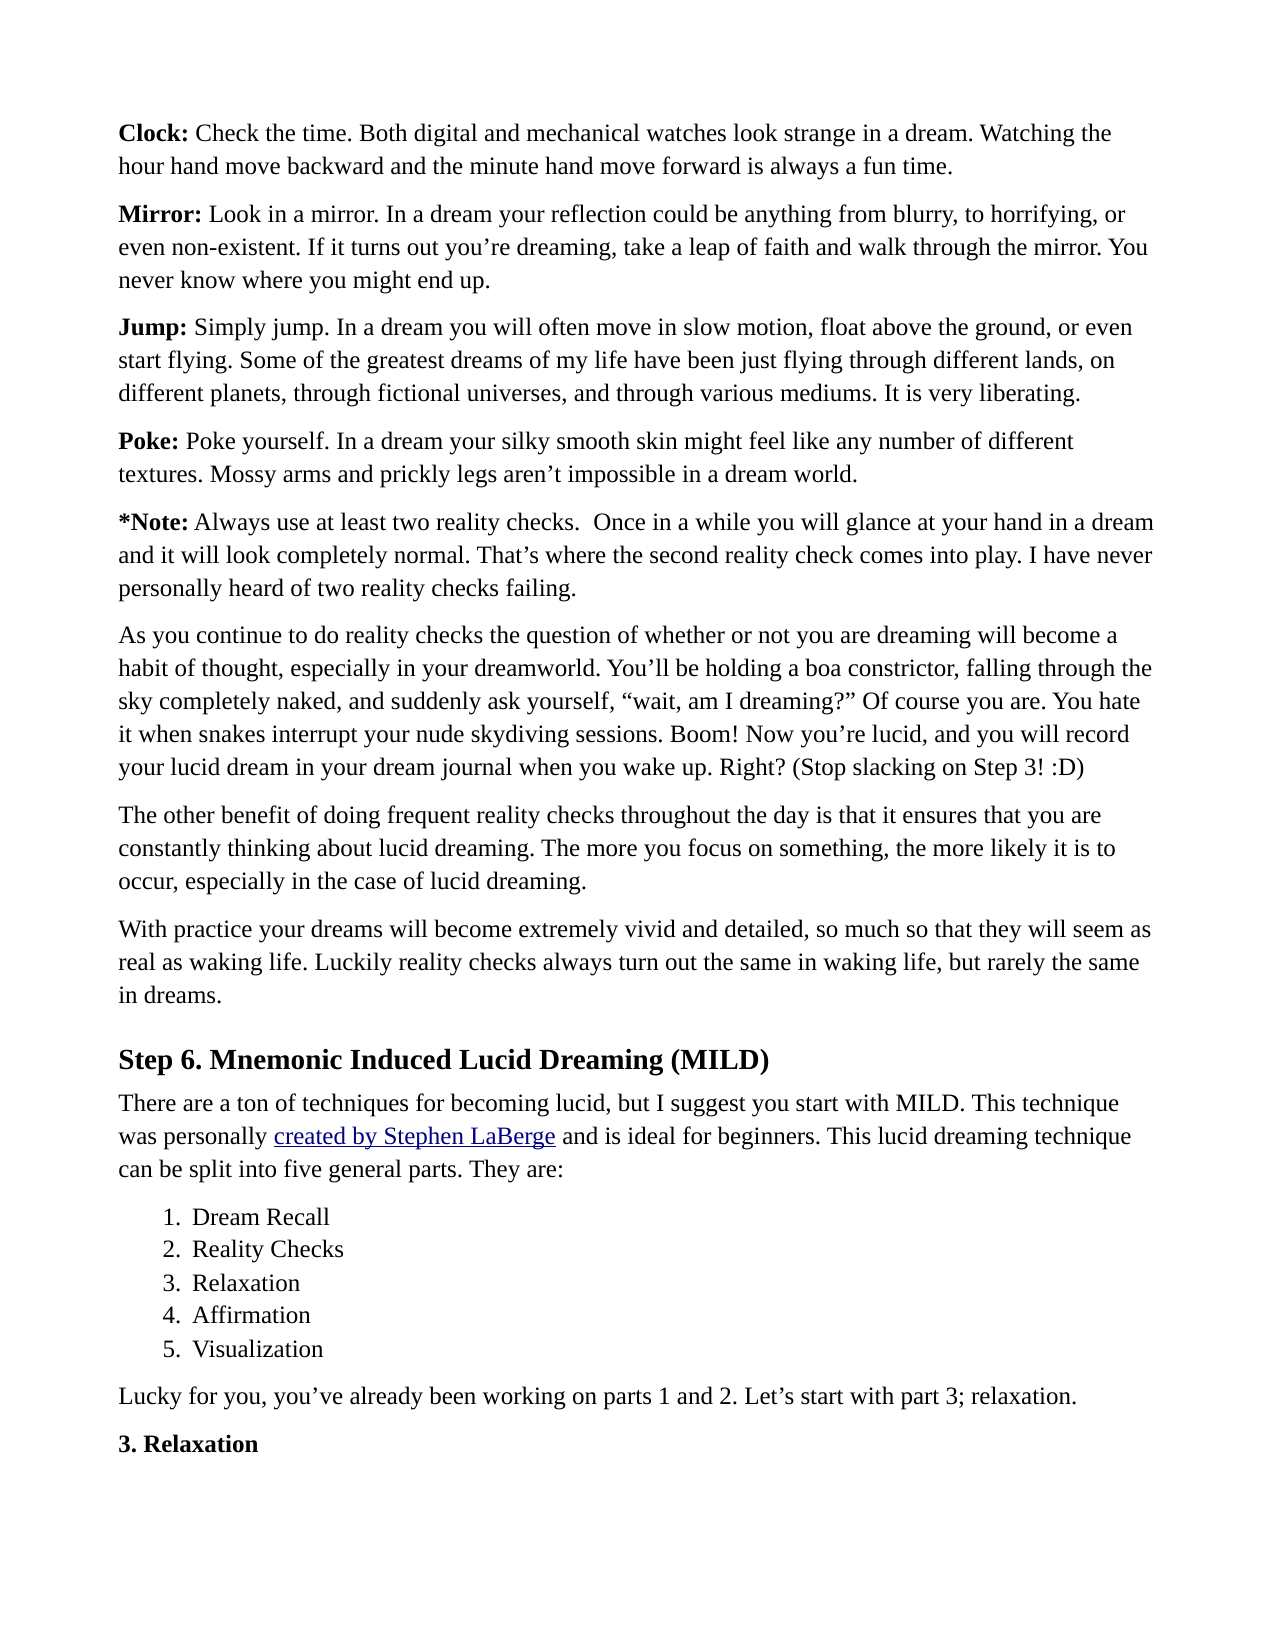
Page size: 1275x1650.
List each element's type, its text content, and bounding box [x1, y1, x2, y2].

text There are a ton of techniques for becoming lucid, but I suggest you start with MILD. This technique was personally created by Stephen LaBerge and is ideal for beginners. This lucid dreaming technique can be split into five general parts. They are: [118, 1088, 1157, 1183]
text Poke: Poke yourself. In a dream your silky smooth skin might feel like any number of different textures. Mossy arms and prickly legs aren’t impossible in a dream world. [118, 426, 1157, 488]
subtitle Step 6. Mnemonic Induced Lucid Dreaming (MILD) [118, 1042, 1157, 1075]
text Mirror: Look in a mirror. In a dream your reflection could be anything from blurry, to horrifying, or even non-existent. If it turns out you’re dreaming, take a leap of faith and walk through the mirror. You never know where you might end up. [118, 199, 1157, 293]
text Jump: Simply jump. In a dream you will often move in slow motion, float above the ground, or even start flying. Some of the greatest dreams of my life have been just flying through different lands, on different planets, through fictional universes, and through various mediums. It is very liberating. [118, 312, 1157, 407]
text 3. Relaxation [118, 1429, 1157, 1458]
text Clock: Check the time. Both digital and mechanical watches look strange in a dream. Watching the hour hand move backward and the minute hand move forward is always a fun time. [118, 118, 1157, 180]
text *Note: Always use at least two reality checks. Once in a while you will glance at your hand in a dream and it will look completely normal. That’s where the second reality check comes into play. I have never personally heard of two reality checks failing. [118, 507, 1157, 601]
text Lucky for you, you’ve already been working on parts 1 and 2. Let’s start with part 3; relaxation. [118, 1381, 1157, 1410]
list Reality Checks [162, 1234, 1157, 1263]
list Visualization [162, 1334, 1157, 1362]
list Affirmation [162, 1301, 1157, 1329]
text The other benefit of doing frequent reality checks throughout the day is that it ensures that you are constantly thinking about lucid dreaming. The more you focus on something, the more likely it is to occur, especially in the case of lucid dreaming. [118, 800, 1157, 895]
list Relaxation [162, 1268, 1157, 1296]
text As you continue to do reality checks the question of whether or not you are dreaming will become a habit of thought, especially in your dreamworld. You’ll be holding a boa constrictor, falling through the sky completely naked, and suddenly ask yourself, “wait, am I dreaming?” Of course you are. You hate it when snakes interrupt your nude skydiving sessions. Boom! Now you’re lucid, and you will record your lucid dream in your dream journal when you wake up. Right? (Stop slacking on Step 3! :D) [118, 620, 1157, 781]
text With practice your dreams will become extremely vivid and detailed, so much so that they will seem as real as waking life. Luckily reality checks always turn out the same in waking life, but rarely the same in dreams. [118, 914, 1157, 1008]
list Dream Recall [162, 1202, 1157, 1230]
